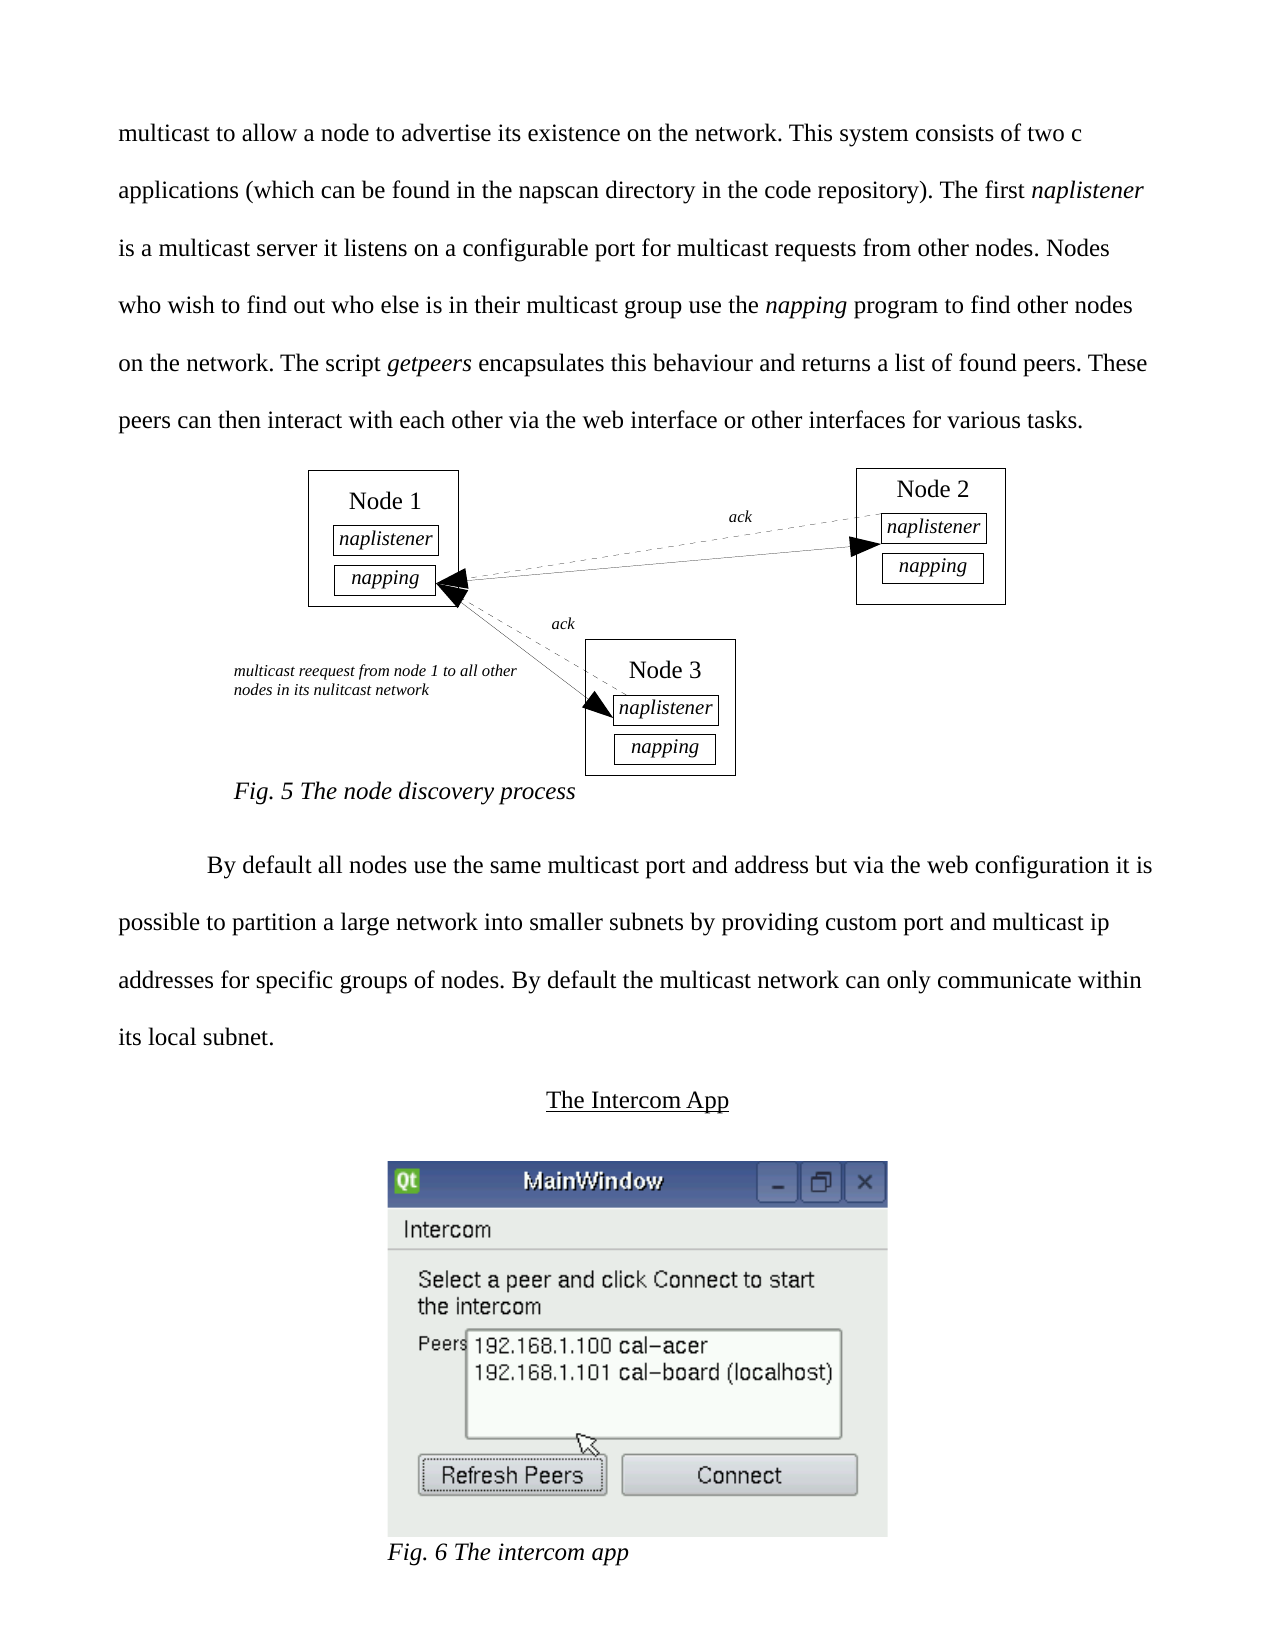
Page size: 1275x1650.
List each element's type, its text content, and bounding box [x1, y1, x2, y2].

text The Intercom App [118, 1086, 1157, 1114]
text By default all nodes use the same multicast port and address but via the web configuration it is possible to partition a large network into smaller subnets by providing custom port and multicast ip addresses for specific groups of nodes. By default the multicast network can only communicate within its local subnet. [118, 850, 1157, 1051]
text Fig. 6 The intercom app [387, 1537, 887, 1565]
text multicast to allow a node to advertise its existence on the network. This system consists of two c applications (which can be found in the napscan directory in the code repository). The first naplistener is a multicast server it listens on a configurable port for multicast requests from other nodes. Nodes who wish to find out who else is in their multicast group use the napping program to find other nodes on the network. The script getpeers encapsulates this behaviour and returns a list of found peers. These peers can then interact with each other via the web interface or other interfaces for various tasks. [118, 118, 1157, 434]
text Fig. 5 The node discovery process [234, 481, 1006, 805]
picture [387, 1161, 888, 1537]
